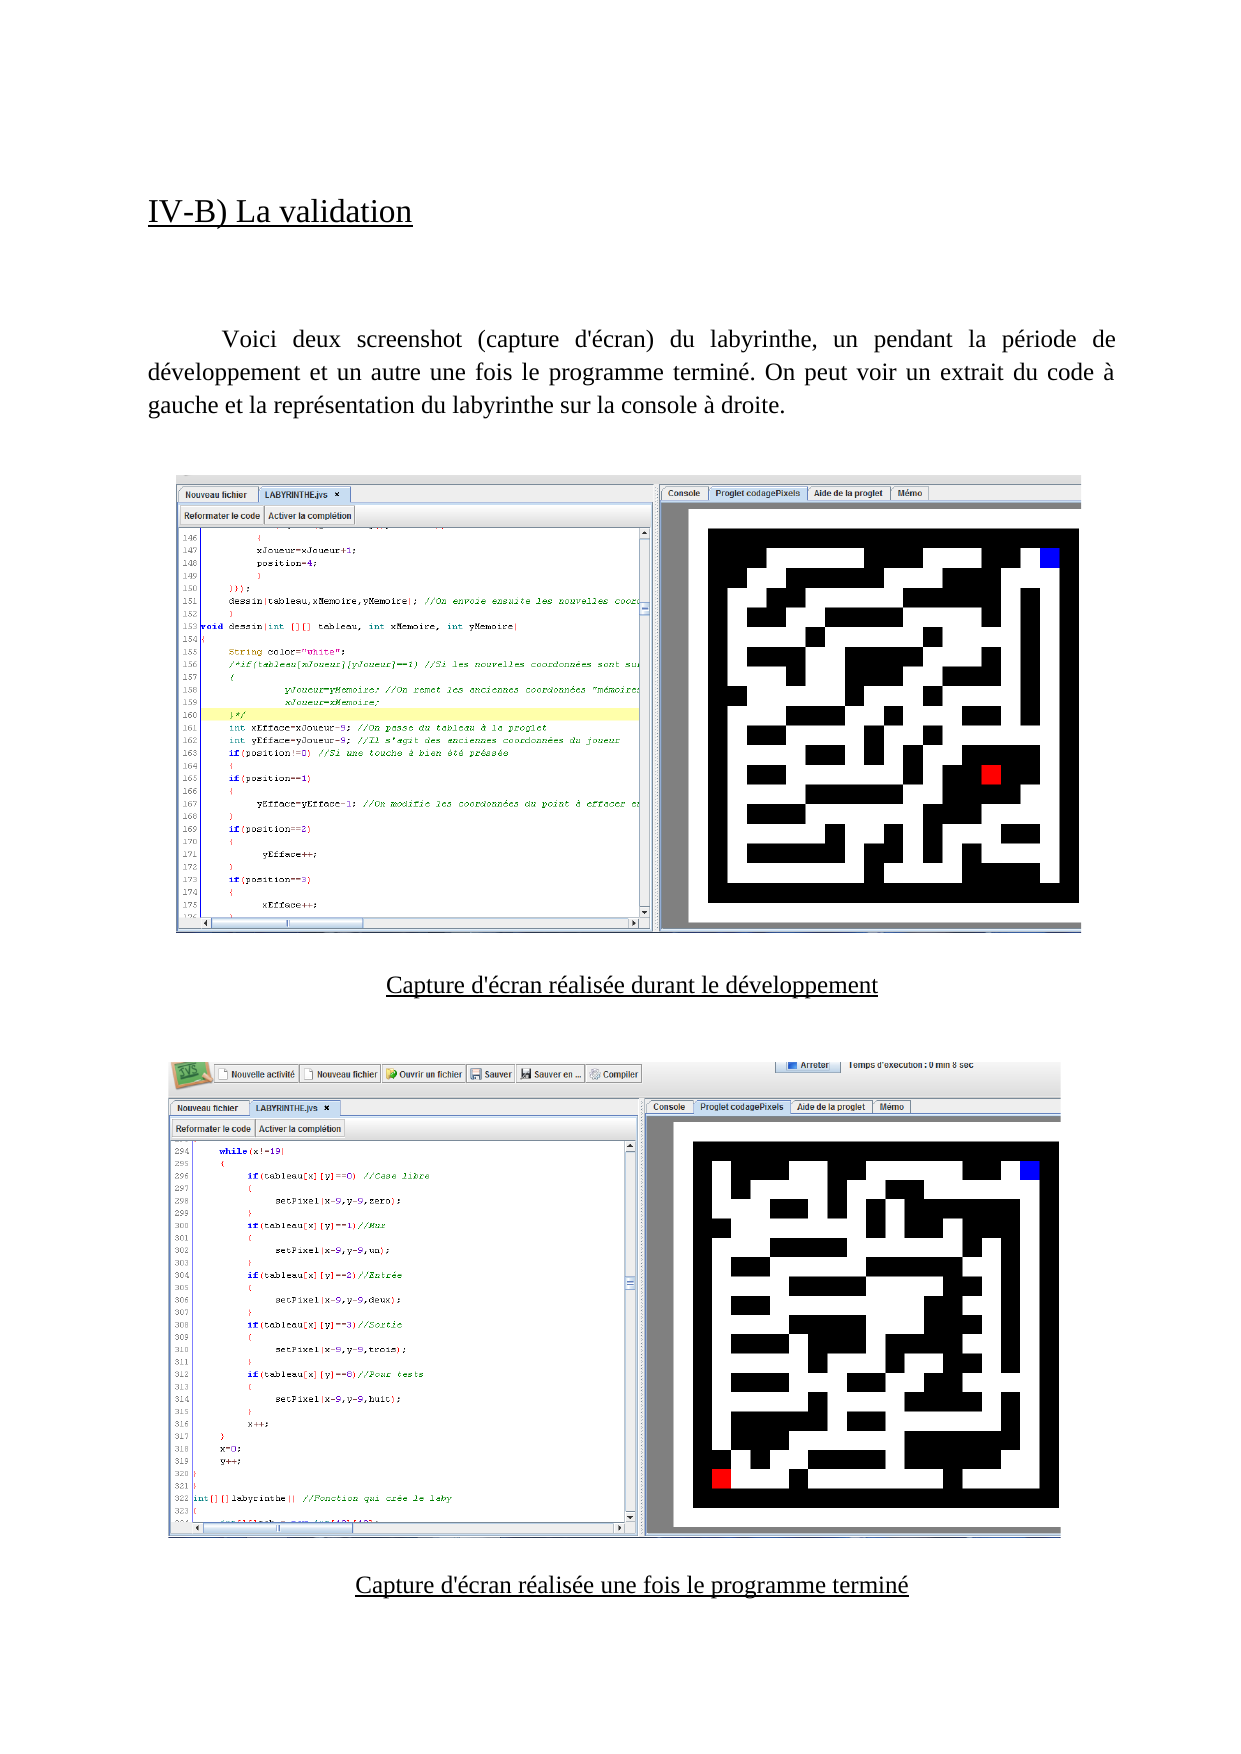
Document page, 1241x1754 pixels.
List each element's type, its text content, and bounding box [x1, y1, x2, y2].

text IV-B) La validation [148, 192, 1116, 230]
text Voici deux screenshot (capture d'écran) du labyrinthe, un pendant la période de développement et un autre une fois le programme terminé. On peut voir un extrait du code à gauche et la représentation du labyrinthe sur la console à droite. [148, 324, 1116, 419]
text Capture d'écran réalisée durant le développement [148, 970, 1116, 999]
picture [168, 1062, 1061, 1538]
picture [176, 475, 1082, 933]
text Capture d'écran réalisée une fois le programme terminé [148, 1570, 1116, 1599]
